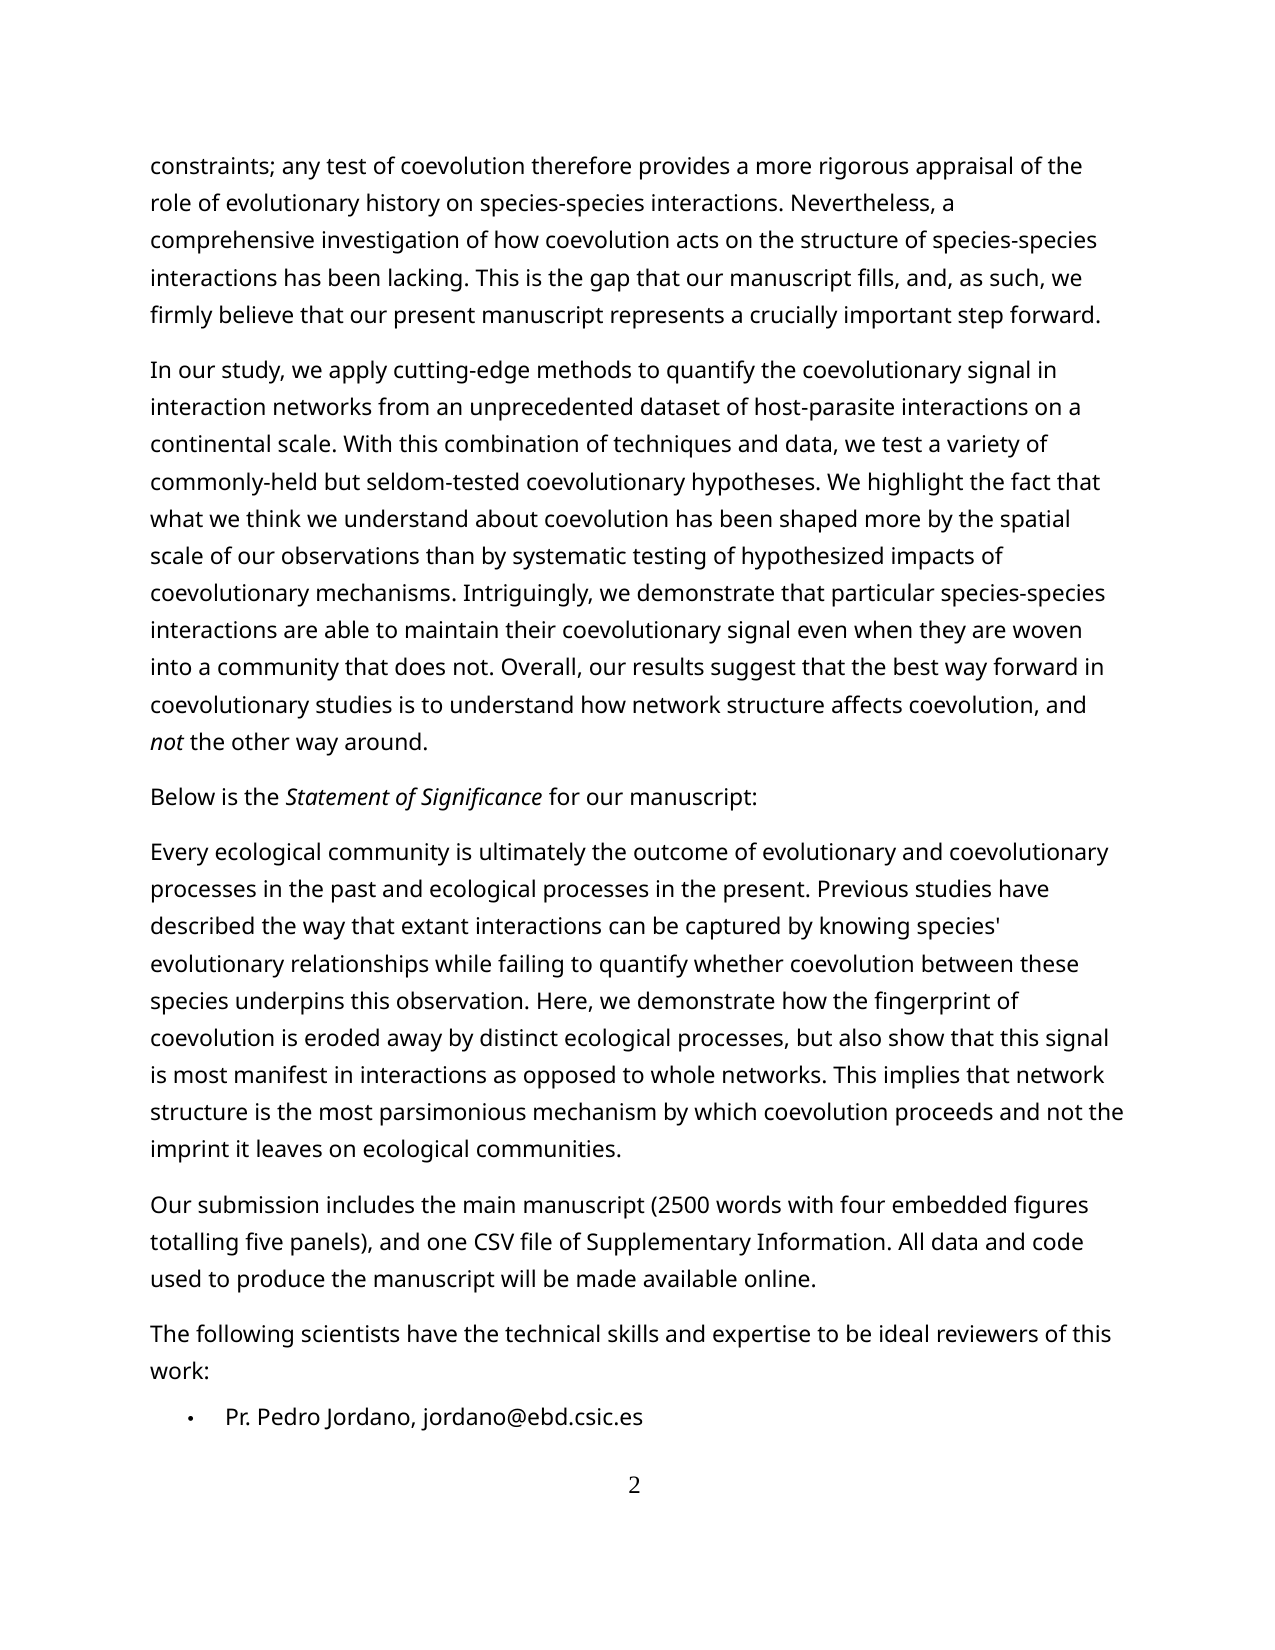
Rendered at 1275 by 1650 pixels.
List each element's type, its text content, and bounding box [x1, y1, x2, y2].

text Below is the Statement of Significance for our manuscript: [150, 781, 1125, 812]
text Our submission includes the main manuscript (2500 words with four embedded figures totalling five panels), and one CSV file of Supplementary Information. All data and code used to produce the manuscript will be made available online. [150, 1188, 1125, 1294]
text In our study, we apply cutting-edge methods to quantify the coevolutionary signal in interaction networks from an unprecedented dataset of host-parasite interactions on a continental scale. With this combination of techniques and data, we test a variety of commonly-held but seldom-tested coevolutionary hypotheses. We highlight the fact that what we think we understand about coevolution has been shaped more by the spatial scale of our observations than by systematic testing of hypothesized impacts of coevolutionary mechanisms. Intriguingly, we demonstrate that particular species-species interactions are able to maintain their coevolutionary signal even when they are woven into a community that does not. Overall, our results suggest that the best way forward in coevolutionary studies is to understand how network structure affects coevolution, and not the other way around. [150, 354, 1125, 757]
list Pr. Pedro Jordano, jordano@ebd.csic.es [187, 1401, 1125, 1433]
text The following scientists have the technical skills and expertise to be ideal reviewers of this work: [150, 1318, 1125, 1386]
text Every ecological community is ultimately the outcome of evolutionary and coevolutionary processes in the past and ecological processes in the present. Previous studies have described the way that extant interactions can be captured by knowing species' evolutionary relationships while failing to quantify whether coevolution between these species underpins this observation. Here, we demonstrate how the fingerprint of coevolution is eroded away by distinct ecological processes, but also show that this signal is most manifest in interactions as opposed to whole networks. This implies that network structure is the most parsimonious mechanism by which coevolution proceeds and not the imprint it leaves on ecological communities. [150, 836, 1125, 1165]
text constraints; any test of coevolution therefore provides a more rigorous appraisal of the role of evolutionary history on species-species interactions. Nevertheless, a comprehensive investigation of how coevolution acts on the structure of species-species interactions has been lacking. This is the gap that our manuscript fills, and, as such, we firmly believe that our present manuscript represents a crucially important step forward. [150, 150, 1125, 330]
